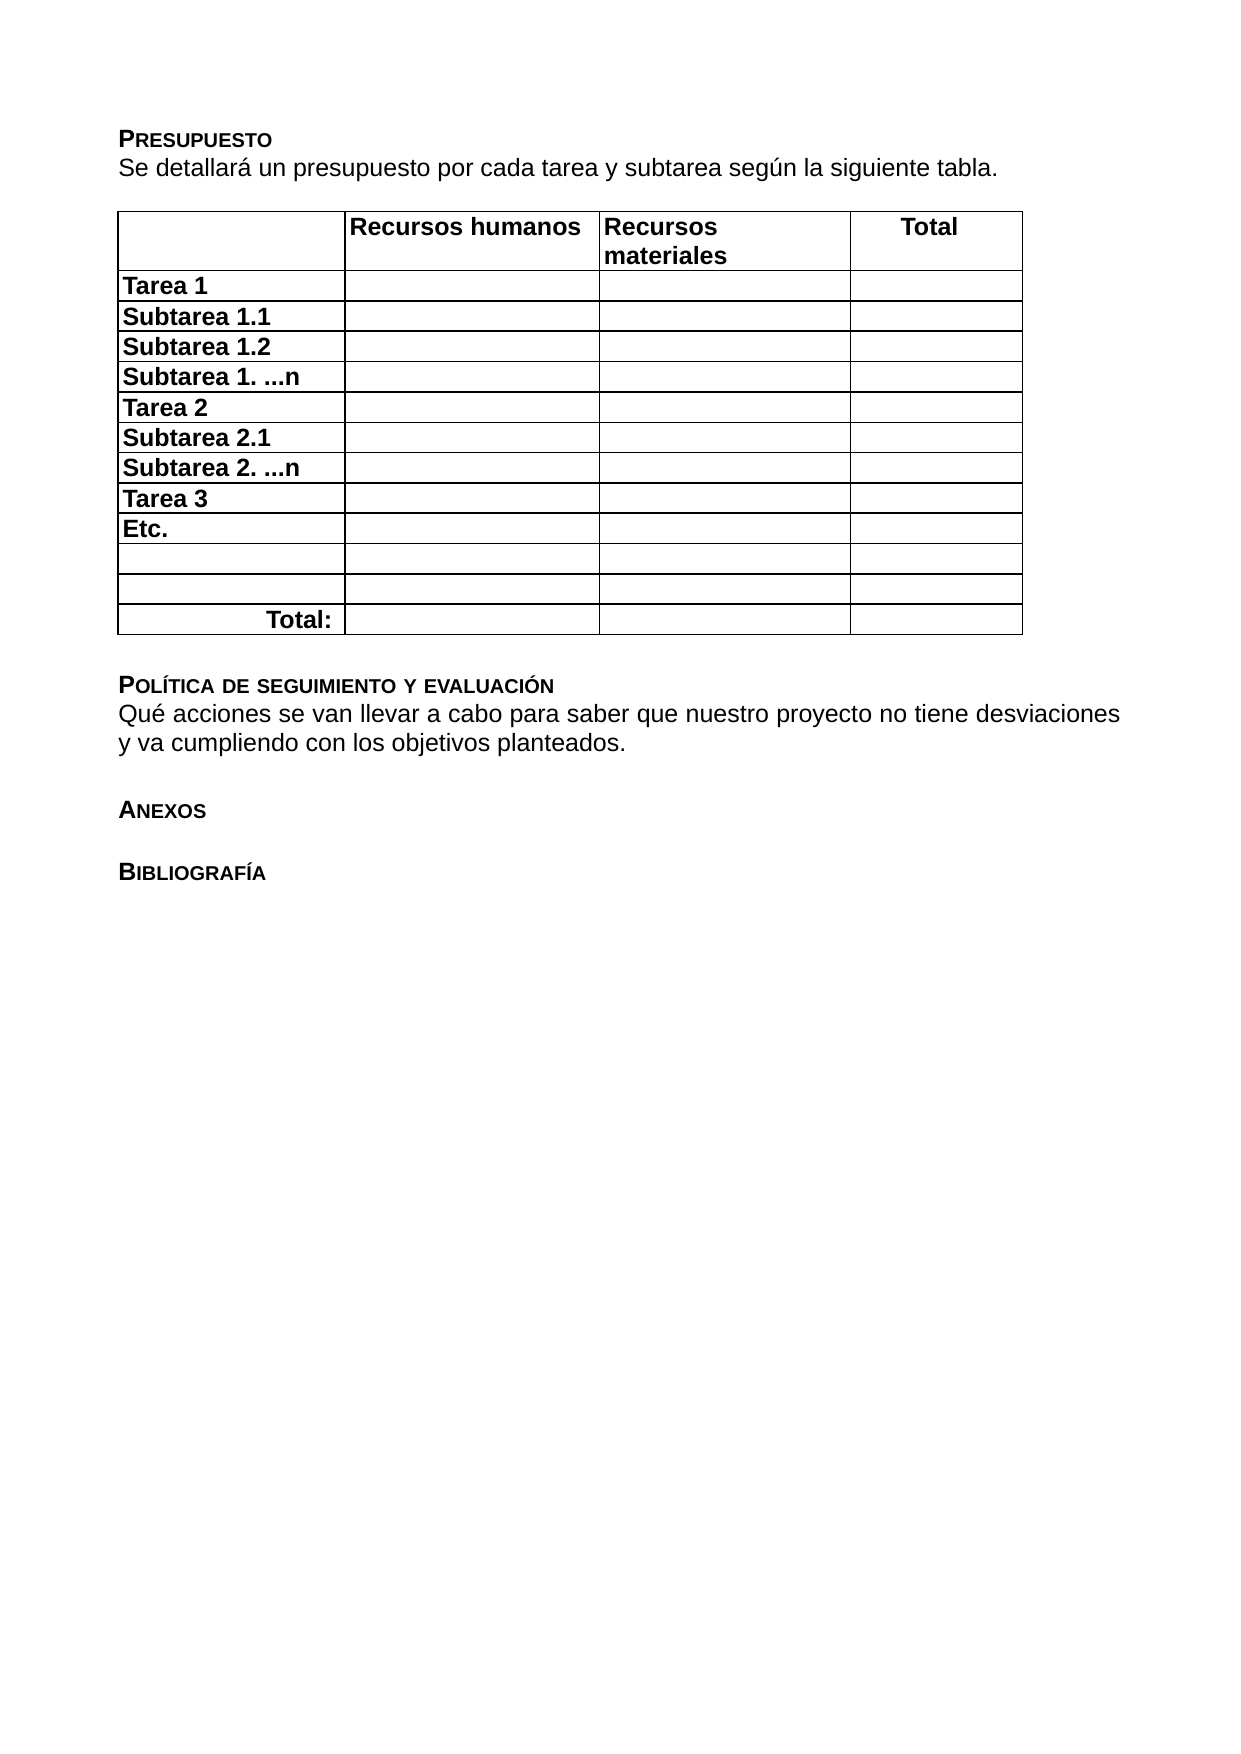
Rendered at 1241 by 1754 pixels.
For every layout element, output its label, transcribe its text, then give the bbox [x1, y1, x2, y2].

table_cell Subtarea 1. ...n [119, 362, 344, 391]
table_cell [600, 423, 850, 452]
table_cell [851, 484, 1022, 512]
table_cell [851, 544, 1022, 573]
table_cell Tarea 3 [119, 484, 344, 512]
table_cell [600, 605, 850, 633]
table_cell [851, 605, 1022, 633]
table_header Recursos materiales [600, 212, 850, 270]
table_cell [346, 362, 599, 391]
table_cell Total: [119, 605, 344, 633]
table_cell [600, 514, 850, 543]
table_cell [600, 484, 850, 512]
table_cell [600, 393, 850, 421]
table_cell Tarea 1 [119, 271, 344, 300]
table_cell [346, 302, 599, 330]
table_cell [600, 544, 850, 573]
table_cell [346, 605, 599, 633]
table_cell [851, 514, 1022, 543]
table_cell [851, 575, 1022, 603]
table_cell [346, 423, 599, 452]
text Presupuesto [118, 124, 1122, 153]
table_cell [600, 362, 850, 391]
table_cell [600, 302, 850, 330]
table_cell Subtarea 2. ...n [119, 453, 344, 482]
table_cell [600, 575, 850, 603]
table_cell [600, 332, 850, 361]
table_cell [851, 362, 1022, 391]
table_cell [119, 544, 344, 573]
table_cell Subtarea 2.1 [119, 423, 344, 452]
table_cell [851, 332, 1022, 361]
table_cell [346, 544, 599, 573]
table_header Recursos humanos [346, 212, 599, 270]
table_cell [851, 302, 1022, 330]
table_header [119, 212, 344, 270]
table_cell [851, 271, 1022, 300]
table_cell [346, 453, 599, 482]
table_cell [346, 514, 599, 543]
table_cell [346, 484, 599, 512]
table_cell [600, 453, 850, 482]
text Se detallará un presupuesto por cada tarea y subtarea según la siguiente tabla. [118, 153, 1122, 182]
text Qué acciones se van llevar a cabo para saber que nuestro proyecto no tiene desviaciones y va cumpliendo con los objetivos planteados. [118, 699, 1122, 757]
table_cell [346, 393, 599, 421]
table_cell [851, 393, 1022, 421]
table_header Total [851, 212, 1022, 270]
table_cell Tarea 2 [119, 393, 344, 421]
text Anexos Bibliografía [118, 768, 306, 892]
table_cell Etc. [119, 514, 344, 543]
text Política de seguimiento y evaluación [118, 671, 1122, 699]
table_cell [851, 453, 1022, 482]
table_cell Subtarea 1.1 [119, 302, 344, 330]
table_cell Subtarea 1.2 [119, 332, 344, 361]
table_cell [346, 271, 599, 300]
table_cell [119, 575, 344, 603]
table_cell [346, 332, 599, 361]
table_cell [851, 423, 1022, 452]
table_cell [346, 575, 599, 603]
table_cell [600, 271, 850, 300]
